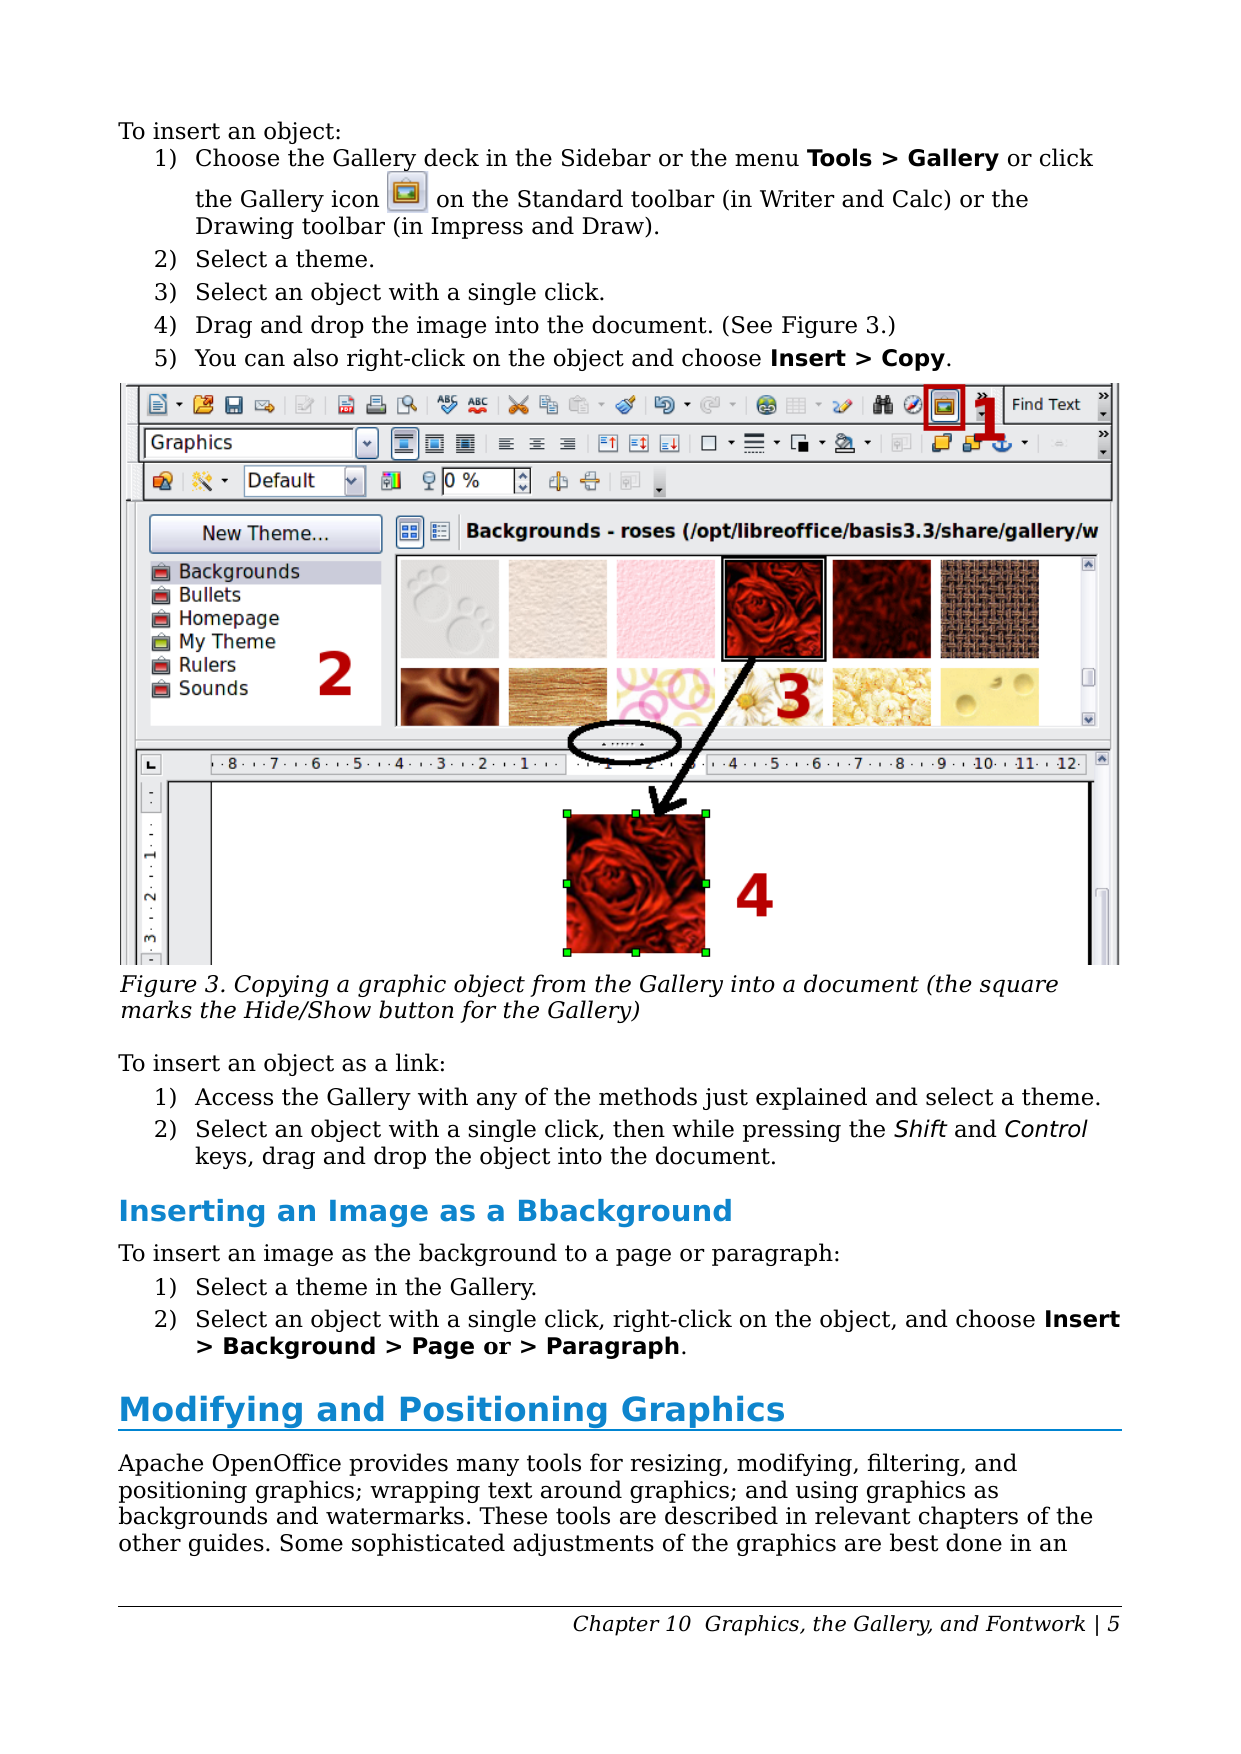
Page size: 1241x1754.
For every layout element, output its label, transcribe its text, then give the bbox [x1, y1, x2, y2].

text Figure 3. Copying a graphic object from the Gallery into a document (the square marks the Hide/Show button for the Gallery) [120, 971, 1120, 1024]
subtitle Modifying and Positioning Graphics [118, 1390, 1122, 1429]
list Select an object with a single click, then while pressing the Shift and Control keys, drag and drop the object into the document. [177, 1117, 1122, 1170]
list Select an object with a single click, right-click on the object, and choose Insert > Background > Page or > Paragraph. [177, 1307, 1122, 1360]
list Select a theme in the Gallery. [177, 1274, 1122, 1300]
list Select an object with a single click. [177, 279, 1122, 306]
picture [387, 171, 429, 213]
list Drag and drop the image into the document. (See Figure 3.) [177, 312, 1122, 338]
picture [120, 383, 1120, 965]
list To insert an object as a link: [118, 1051, 1122, 1077]
list Choose the Gallery deck in the Sidebar or the menu Tools > Gallery or click the Gallery icon on the Standard toolbar (in Writer and Calc) or the Drawing toolbar (in Impress and Draw). [177, 145, 1122, 240]
list To insert an object: [118, 118, 1122, 145]
subtitle Inserting an Image as a Bbackground [118, 1194, 1122, 1228]
text Apache OpenOffice provides many tools for resizing, modifying, filtering, and positioning graphics; wrapping text around graphics; and using graphics as backgrounds and watermarks. These tools are described in relevant chapters of the other guides. Some sophisticated adjustments of the graphics are best done in an [118, 1450, 1122, 1557]
list To insert an image as the background to a page or paragraph: [118, 1241, 1122, 1267]
list Select a theme. [177, 246, 1122, 273]
list Access the Gallery with any of the methods just explained and select a theme. [177, 1084, 1122, 1110]
list You can also right-click on the object and choose Insert > Copy. [177, 345, 1122, 371]
